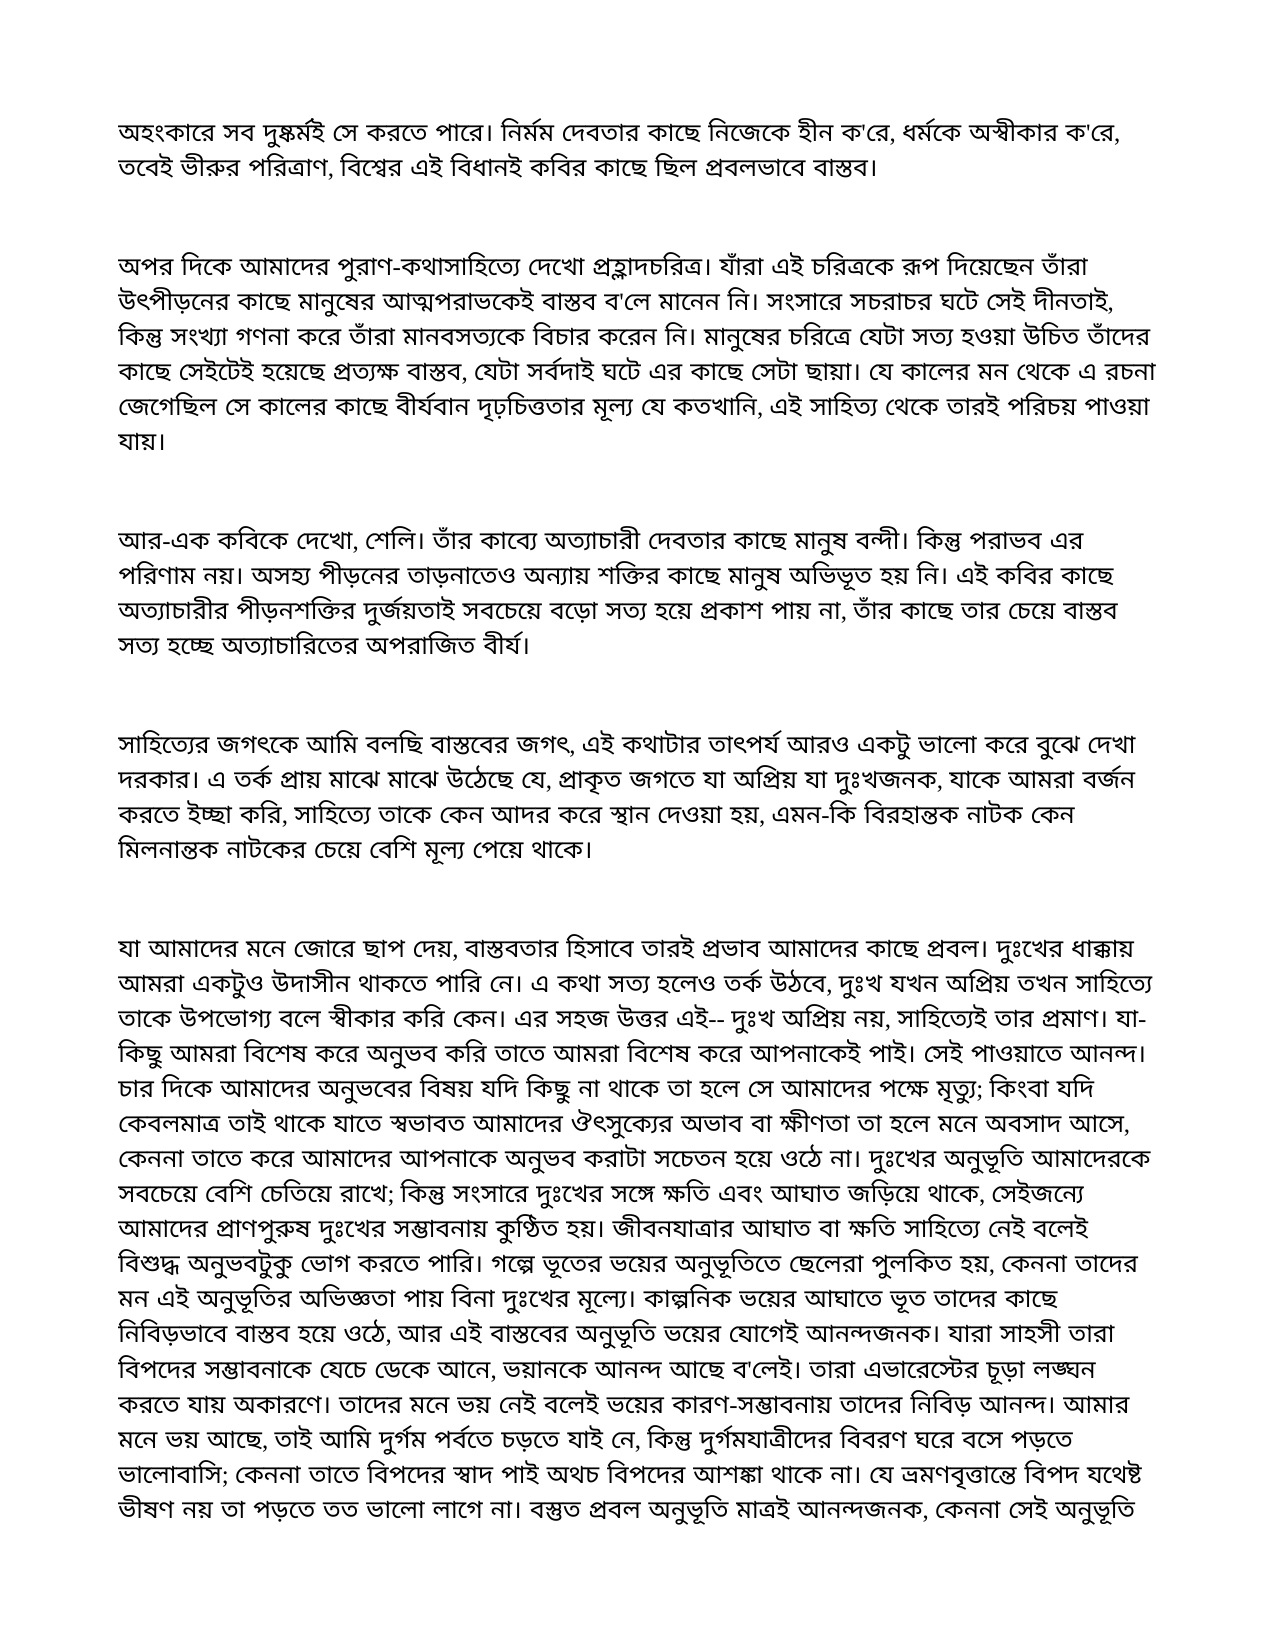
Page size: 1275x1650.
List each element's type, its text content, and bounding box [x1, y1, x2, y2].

text মনসামঙ্গলের মধ্যেও এই একই কথা। দেবতা নিষ্ঠুর, ন্যায়ধর্মের দোহাই মানে না, নিজের পূজা-প্রচারের অহংকারে সব দুষ্কর্মই সে করতে পারে। নির্মম দেবতার কাছে নিজেকে হীন ক'রে, ধর্মকে অস্বীকার ক'রে, তবেই ভীরুর পরিত্রাণ, বিশ্বের এই বিধানই কবির কাছে ছিল প্রবলভাবে বাস্তব। [118, 118, 1157, 182]
text যা আমাদের মনে জোরে ছাপ দেয়, বাস্তবতার হিসাবে তারই প্রভাব আমাদের কাছে প্রবল। দুঃখের ধাক্কায় আমরা একটুও উদাসীন থাকতে পারি নে। এ কথা সত্য হলেও তর্ক উঠবে, দুঃখ যখন অপ্রিয় তখন সাহিত্যে তাকে উপভোগ্য বলে স্বীকার করি কেন। এর সহজ উত্তর এই-- দুঃখ অপ্রিয় নয়, সাহিত্যেই তার প্রমাণ। যা-কিছু আমরা বিশেষ করে অনুভব করি তাতে আমরা বিশেষ করে আপনাকেই পাই। সেই পাওয়াতে আনন্দ। চার দিকে আমাদের অনুভবের বিষয় যদি কিছু না থাকে তা হলে সে আমাদের পক্ষে মৃত্যু; কিংবা যদি কেবলমাত্র তাই থাকে যাতে স্বভাবত আমাদের ঔৎসুক্যের অভাব বা ক্ষীণতা তা হলে মনে অবসাদ আসে, কেননা তাতে করে আমাদের আপনাকে অনুভব করাটা সচেতন হয়ে ওঠে না। দুঃখের অনুভূতি আমাদেরকে সবচেয়ে বেশি চেতিয়ে রাখে; কিন্তু সংসারে দুঃখের সঙ্গে ক্ষতি এবং আঘাত জড়িয়ে থাকে, সেইজন্যে আমাদের প্রাণপুরুষ দুঃখের সম্ভাবনায় কুণ্ঠিত হয়। জীবনযাত্রার আঘাত বা ক্ষতি সাহিত্যে নেই বলেই বিশুদ্ধ অনুভবটুকু ভোগ করতে পারি। গল্পে ভূতের ভয়ের অনুভূতিতে ছেলেরা পুলকিত হয়, কেননা তাদের মন এই অনুভূতির অভিজ্ঞতা পায় বিনা দুঃখের মূল্যে। কাল্পনিক ভয়ের আঘাতে ভূত তাদের কাছে নিবিড়ভাবে বাস্তব হয়ে ওঠে, আর এই বাস্তবের অনুভূতি ভয়ের যোগেই আনন্দজনক। যারা সাহসী তারা বিপদের সম্ভাবনাকে যেচে ডেকে আনে, ভয়ানকে আনন্দ আছে ব'লেই। তারা এভারেস্টের চূড়া লঙ্ঘন করতে যায় অকারণে। তাদের মনে ভয় নেই বলেই ভয়ের কারণ-সম্ভাবনায় তাদের নিবিড় আনন্দ। আমার মনে ভয় আছে, তাই আমি দুর্গম পর্বতে চড়তে যাই নে, কিন্তু দুর্গমযাত্রীদের বিবরণ ঘরে বসে পড়তে ভালোবাসি; কেননা তাতে বিপদের স্বাদ পাই অথচ বিপদের আশঙ্কা থাকে না। যে ভ্রমণবৃত্তান্তে বিপদ যথেষ্ট ভীষণ নয় তা পড়তে তত ভালো লাগে না। বস্তুত প্রবল অনুভূতি মাত্রই আনন্দজনক, কেননা সেই অনুভূতি [118, 934, 1157, 1524]
text সাহিত্যের জগৎকে আমি বলছি বাস্তবের জগৎ, এই কথাটার তাৎপর্য আরও একটু ভালো করে বুঝে দেখা দরকার। এ তর্ক প্রায় মাঝে মাঝে উঠেছে যে, প্রাকৃত জগতে যা অপ্রিয় যা দুঃখজনক, যাকে আমরা বর্জন করতে ইচ্ছা করি, সাহিত্যে তাকে কেন আদর করে স্থান দেওয়া হয়, এমন-কি বিরহান্তক নাটক কেন মিলনান্তক নাটকের চেয়ে বেশি মূল্য পেয়ে থাকে। [118, 730, 1157, 864]
text আর-এক কবিকে দেখো, শেলি। তাঁর কাব্যে অত্যাচারী দেবতার কাছে মানুষ বন্দী। কিন্তু পরাভব এর পরিণাম নয়। অসহ্য পীড়নের তাড়নাতেও অন্যায় শক্তির কাছে মানুষ অভিভূত হয় নি। এই কবির কাছে অত্যাচারীর পীড়নশক্তির দুর্জয়তাই সবচেয়ে বড়ো সত্য হয়ে প্রকাশ পায় না, তাঁর কাছে তার চেয়ে বাস্তব সত্য হচ্ছে অত্যাচারিতের অপরাজিত বীর্য। [118, 526, 1157, 660]
text অপর দিকে আমাদের পুরাণ-কথাসাহিত্যে দেখো প্রহ্লাদচরিত্র। যাঁরা এই চরিত্রকে রূপ দিয়েছেন তাঁরা উৎপীড়নের কাছে মানুষের আত্মপরাভকেই বাস্তব ব'লে মানেন নি। সংসারে সচরাচর ঘটে সেই দীনতাই, কিন্তু সংখ্যা গণনা করে তাঁরা মানবসত্যকে বিচার করেন নি। মানুষের চরিত্রে যেটা সত্য হওয়া উচিত তাঁদের কাছে সেইটেই হয়েছে প্রত্যক্ষ বাস্তব, যেটা সর্বদাই ঘটে এর কাছে সেটা ছায়া। যে কালের মন থেকে এ রচনা জেগেছিল সে কালের কাছে বীর্যবান দৃঢ়চিত্ততার মূল্য যে কতখানি, এই সাহিত্য থেকে তারই পরিচয় পাওয়া যায়। [118, 252, 1157, 457]
